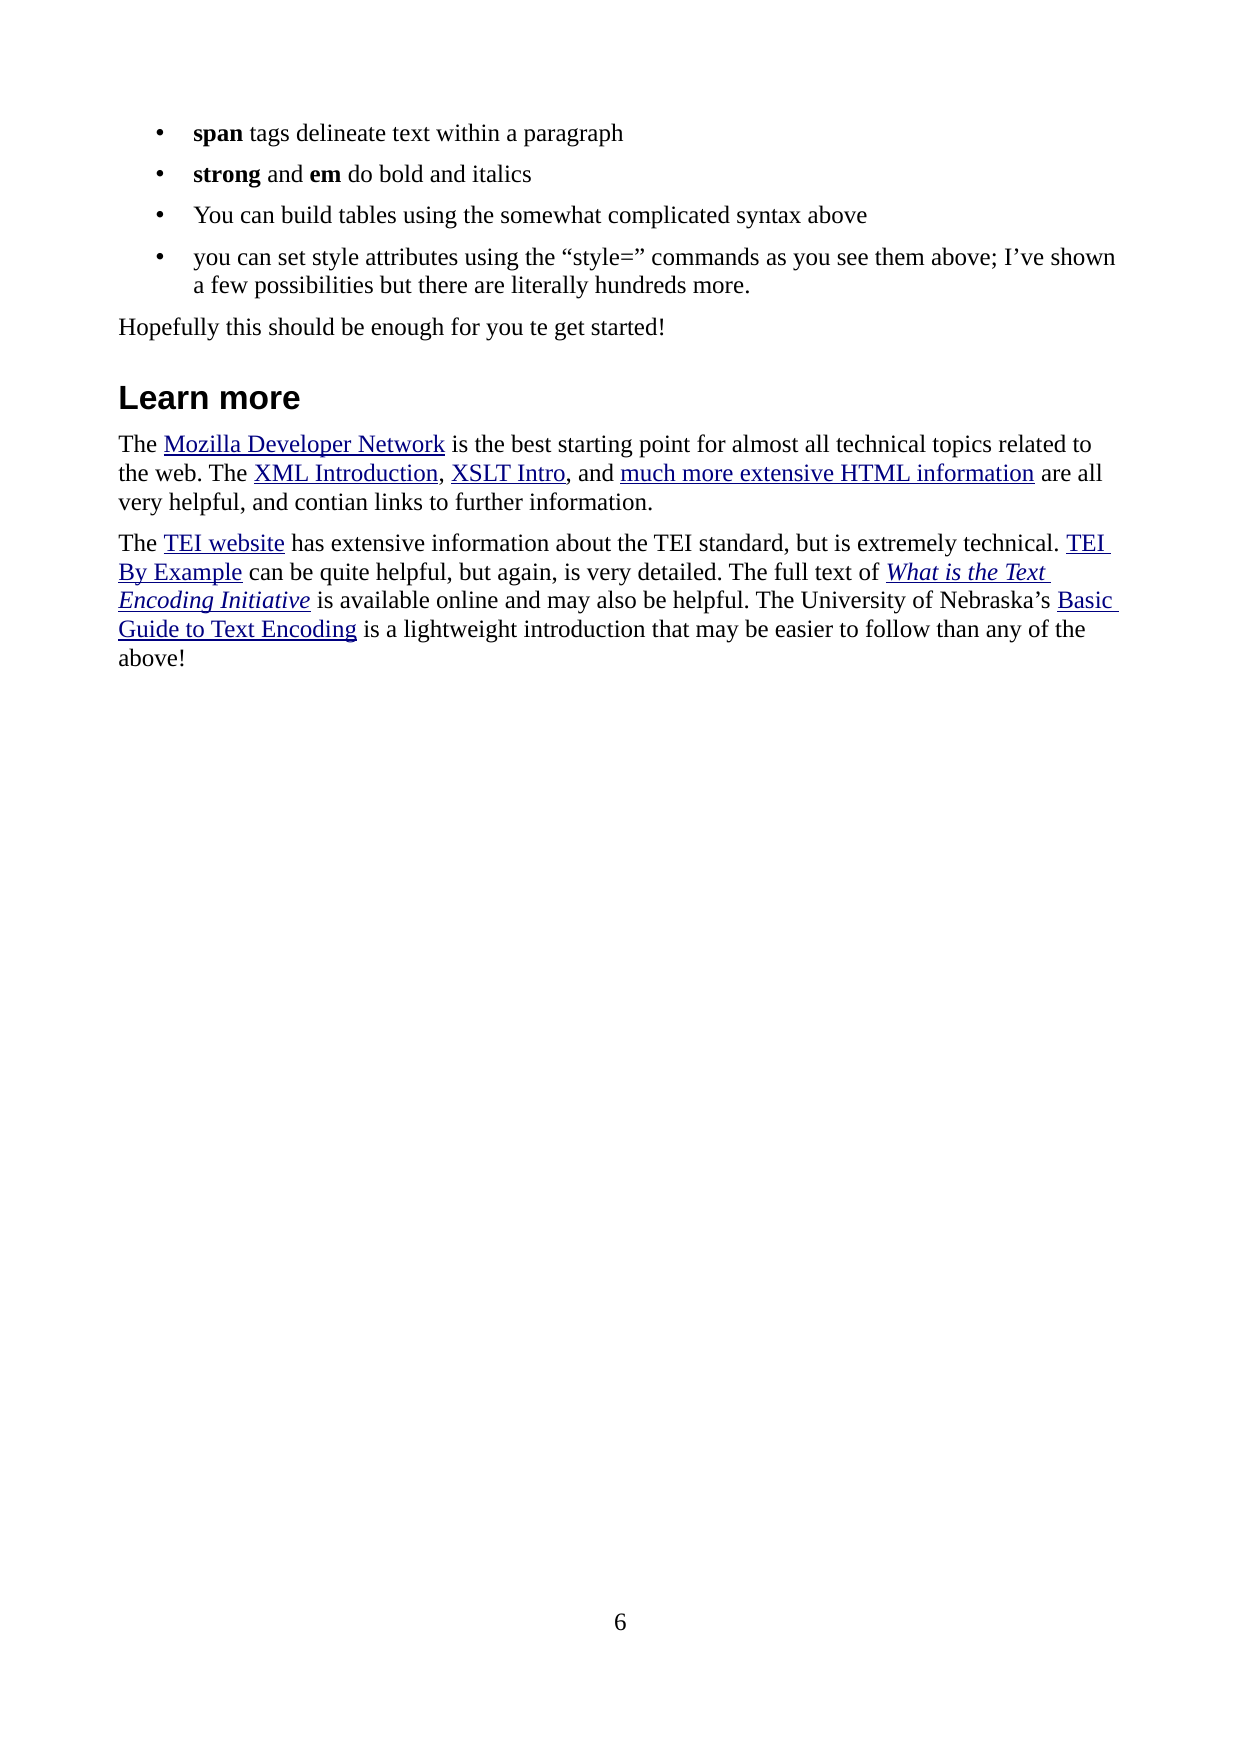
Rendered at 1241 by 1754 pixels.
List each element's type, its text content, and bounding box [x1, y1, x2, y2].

list You can build tables using the somewhat complicated syntax above [156, 201, 1122, 229]
text The Mozilla Developer Network is the best starting point for almost all technical topics related to the web. The XML Introduction, XSLT Intro, and much more extensive HTML information are all very helpful, and contian links to further information. [118, 429, 1122, 516]
list span tags delineate text within a paragraph [156, 118, 1122, 147]
text The TEI website has extensive information about the TEI standard, but is extremely technical. TEI By Example can be quite helpful, but again, is very detailed. The full text of What is the Text Encoding Initiative is available online and may also be helpful. The University of Nebraska’s Basic Guide to Text Encoding is a lightweight introduction that may be easier to follow than any of the above! [118, 528, 1122, 672]
subtitle Learn more [118, 378, 1122, 417]
list you can set style attributes using the “style=” commands as you see them above; I’ve shown a few possibilities but there are literally hundreds more. [156, 242, 1122, 299]
text Hopefully this should be enough for you te get started! [118, 312, 1122, 341]
list strong and em do bold and italics [156, 159, 1122, 188]
